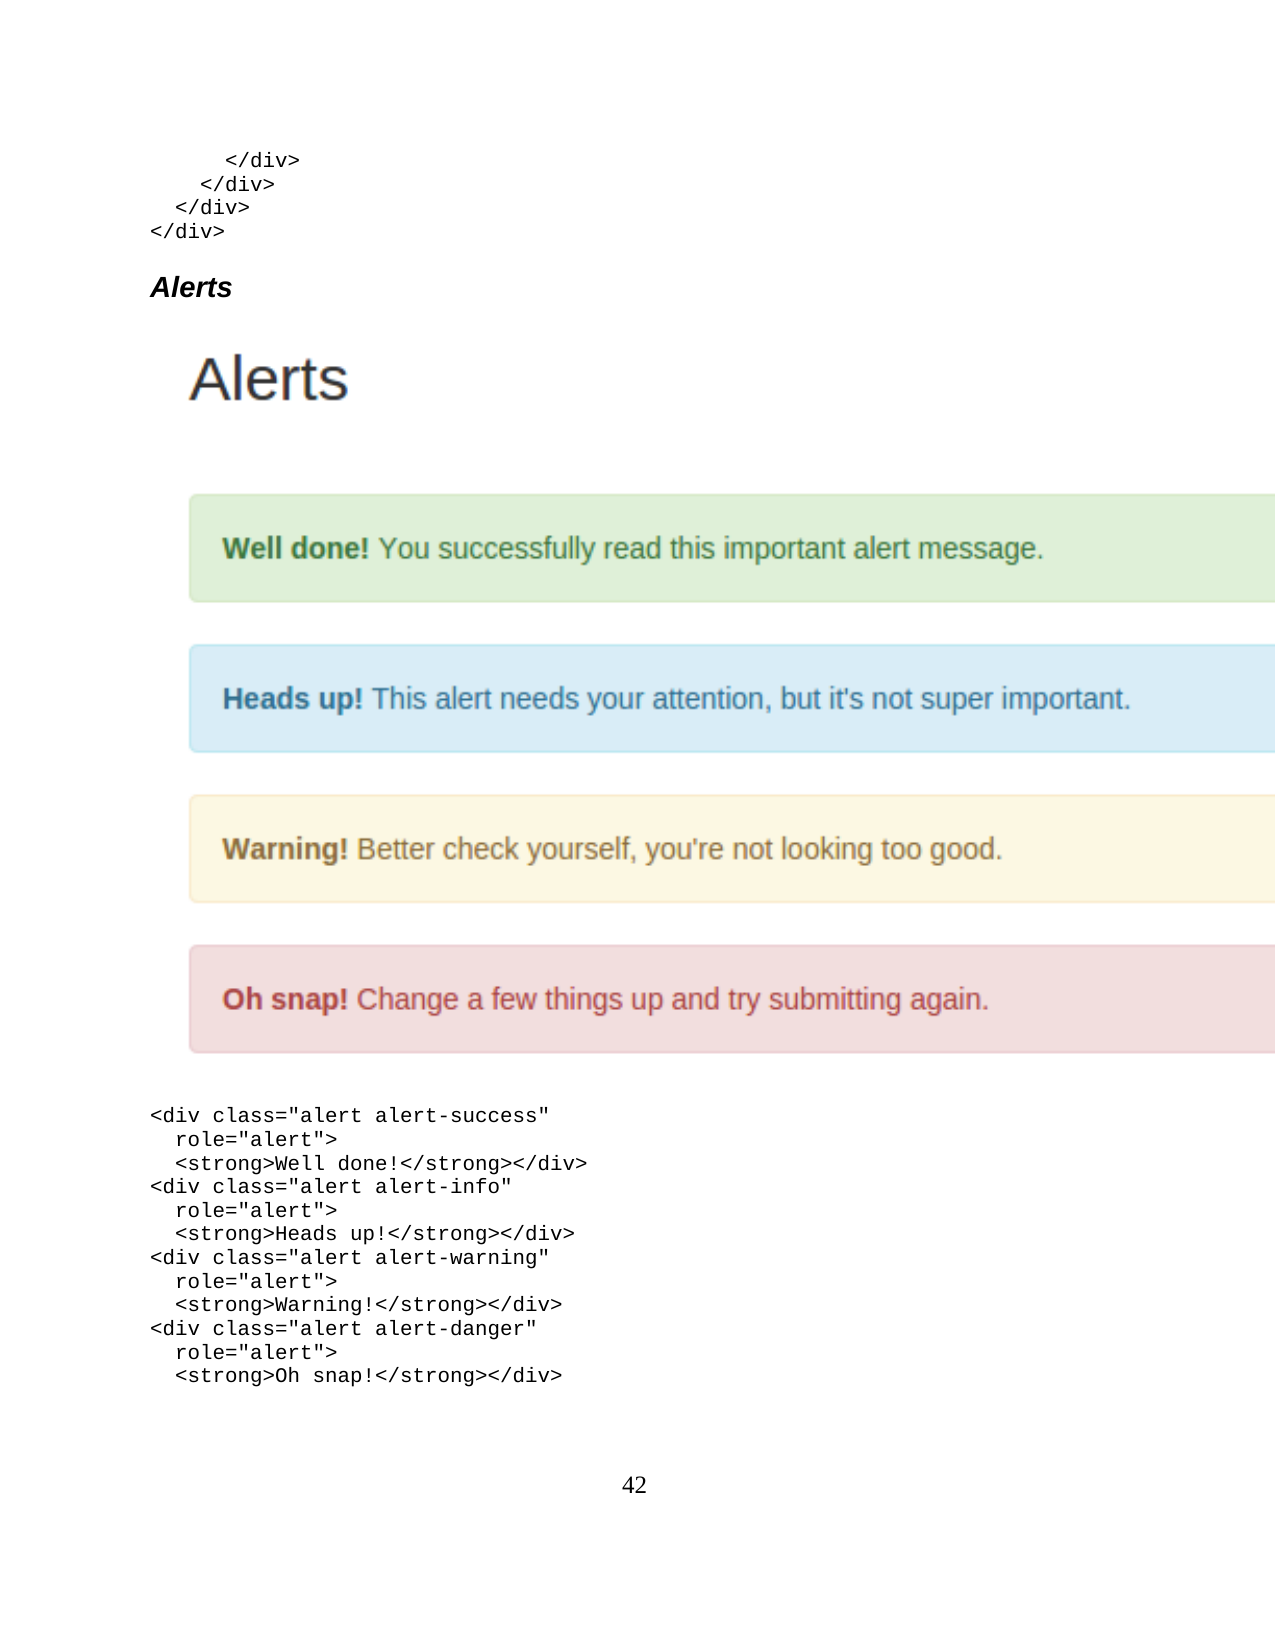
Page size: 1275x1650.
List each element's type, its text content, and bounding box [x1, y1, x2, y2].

text </div> [150, 221, 1125, 244]
text <strong>Well done!</strong></div> [150, 1152, 1125, 1176]
text <strong>Oh snap!</strong></div> [150, 1365, 1125, 1389]
text <strong>Warning!</strong></div> [150, 1294, 1125, 1318]
text </div> [150, 174, 1125, 197]
subtitle Alerts [150, 269, 1125, 303]
text role="alert"> [150, 1200, 1125, 1223]
picture [150, 315, 1275, 1106]
text </div> [150, 197, 1125, 221]
text <div class="alert alert-danger" [150, 1318, 1125, 1342]
text role="alert"> [150, 1271, 1125, 1294]
text </div> [150, 150, 1125, 174]
text role="alert"> [150, 1342, 1125, 1365]
text <div class="alert alert-warning" [150, 1247, 1125, 1271]
text <div class="alert alert-info" [150, 1176, 1125, 1200]
text role="alert"> [150, 1129, 1125, 1152]
text <div class="alert alert-success" [150, 1106, 1125, 1129]
text <strong>Heads up!</strong></div> [150, 1223, 1125, 1247]
